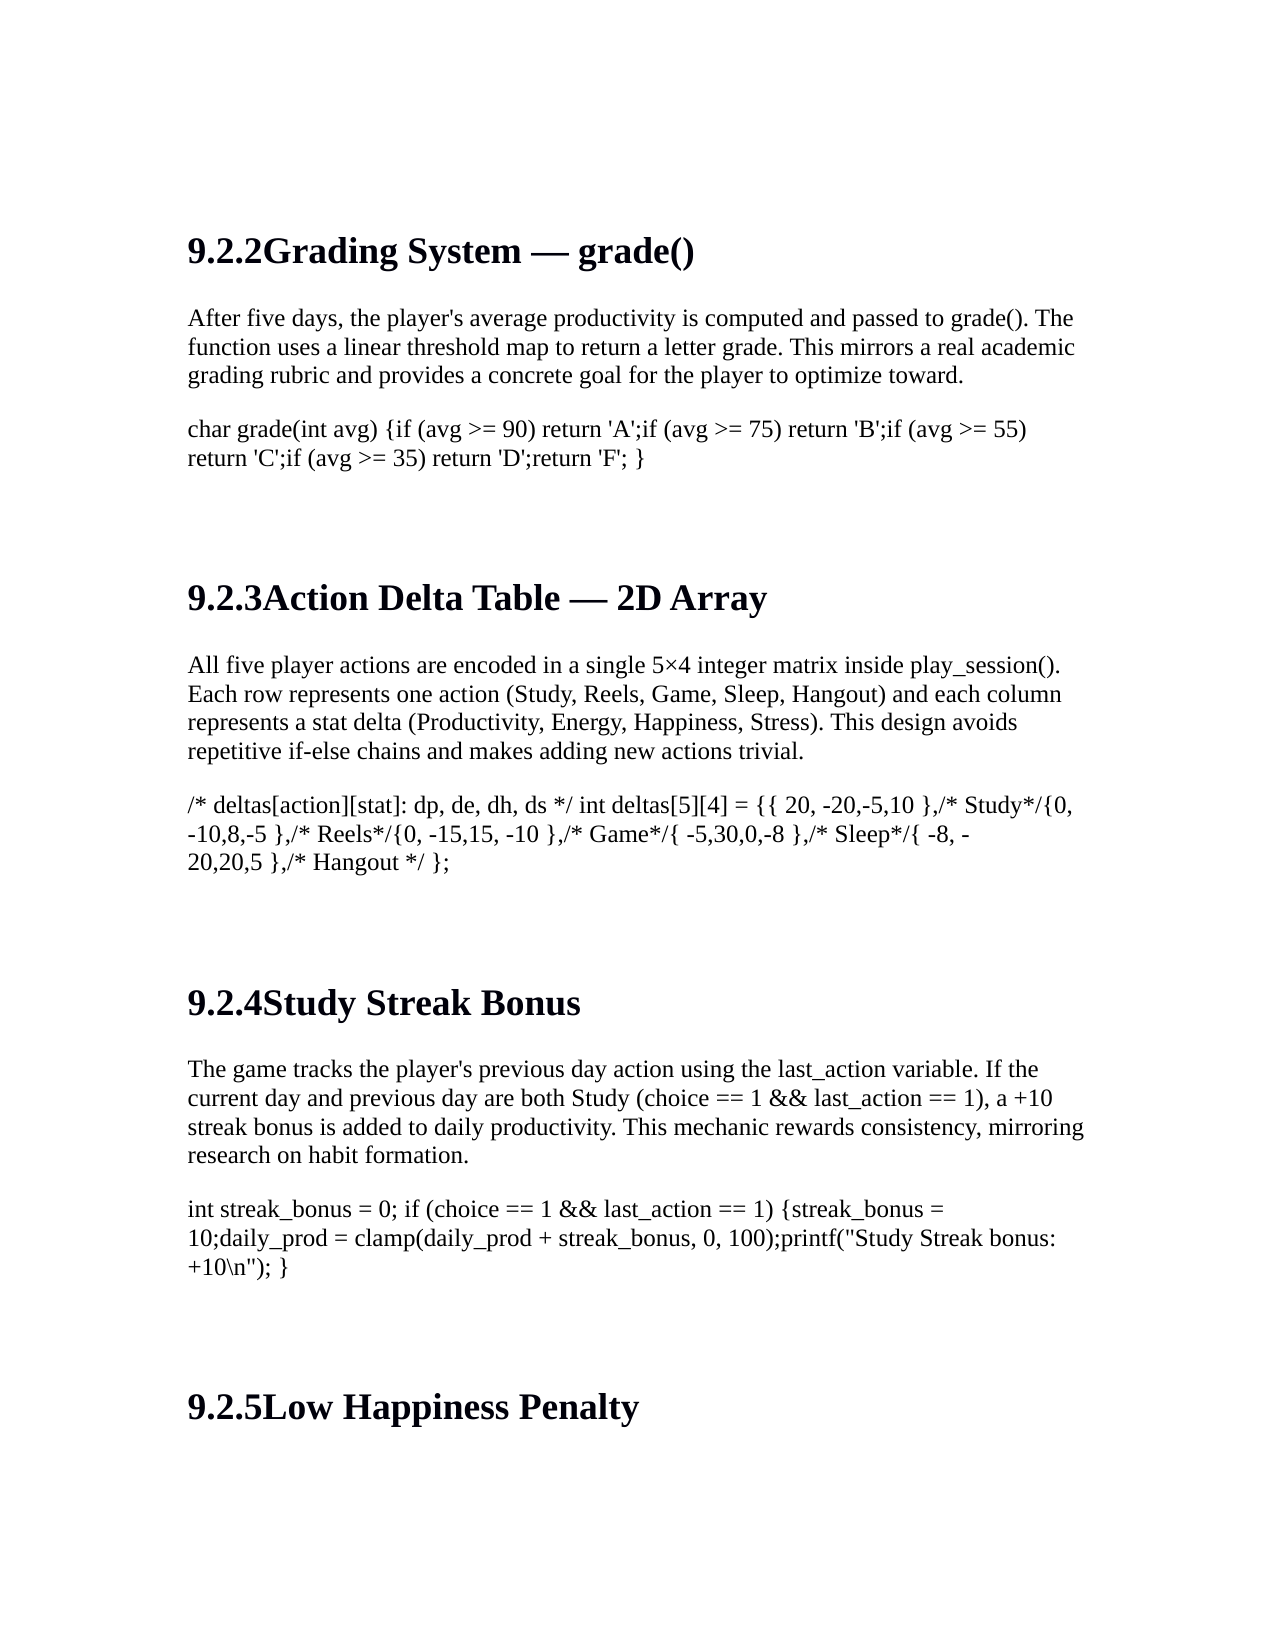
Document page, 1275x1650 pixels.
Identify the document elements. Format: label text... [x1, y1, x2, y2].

text The game tracks the player's previous day action using the last_action variable. If the current day and previous day are both Study (choice == 1 && last_action == 1), a +10 streak bonus is added to daily productivity. This mechanic rewards consistency, mirroring research on habit formation. [187, 1054, 1087, 1169]
text /* deltas[action][stat]: dp, de, dh, ds */ int deltas[5][4] = {{ 20, -20,-5,10 },/* Study*/{0, -10,8,-5 },/* Reels*/{0, -15,15, -10 },/* Game*/{ -5,30,0,-8 },/* Sleep*/{ -8, -20,20,5 },/* Hangout */ }; [187, 790, 1087, 876]
text After five days, the player's average productivity is computed and passed to grade(). The function uses a linear threshold map to return a letter grade. This mirrors a real academic grading rubric and provides a concrete goal for the player to optimize toward. [187, 303, 1087, 389]
subtitle 9.2.2Grading System — grade() [187, 229, 1087, 272]
subtitle 9.2.4Study Streak Bonus [187, 980, 1087, 1023]
text All five player actions are encoded in a single 5×4 integer matrix inside play_session(). Each row represents one action (Study, Reels, Game, Sleep, Hangout) and each column represents a stat delta (Productivity, Energy, Happiness, Stress). This design avoids repetitive if-else chains and makes adding new actions trivial. [187, 650, 1087, 765]
text int streak_bonus = 0; if (choice == 1 && last_action == 1) {streak_bonus = 10;daily_prod = clamp(daily_prod + streak_bonus, 0, 100);printf("Study Streak bonus: +10\n"); } [187, 1194, 1087, 1281]
text char grade(int avg) {if (avg >= 90) return 'A';if (avg >= 75) return 'B';if (avg >= 55) return 'C';if (avg >= 35) return 'D';return 'F'; } [187, 414, 1087, 472]
subtitle 9.2.5Low Happiness Penalty [187, 1384, 1087, 1427]
subtitle 9.2.3Action Delta Table — 2D Array [187, 576, 1087, 619]
